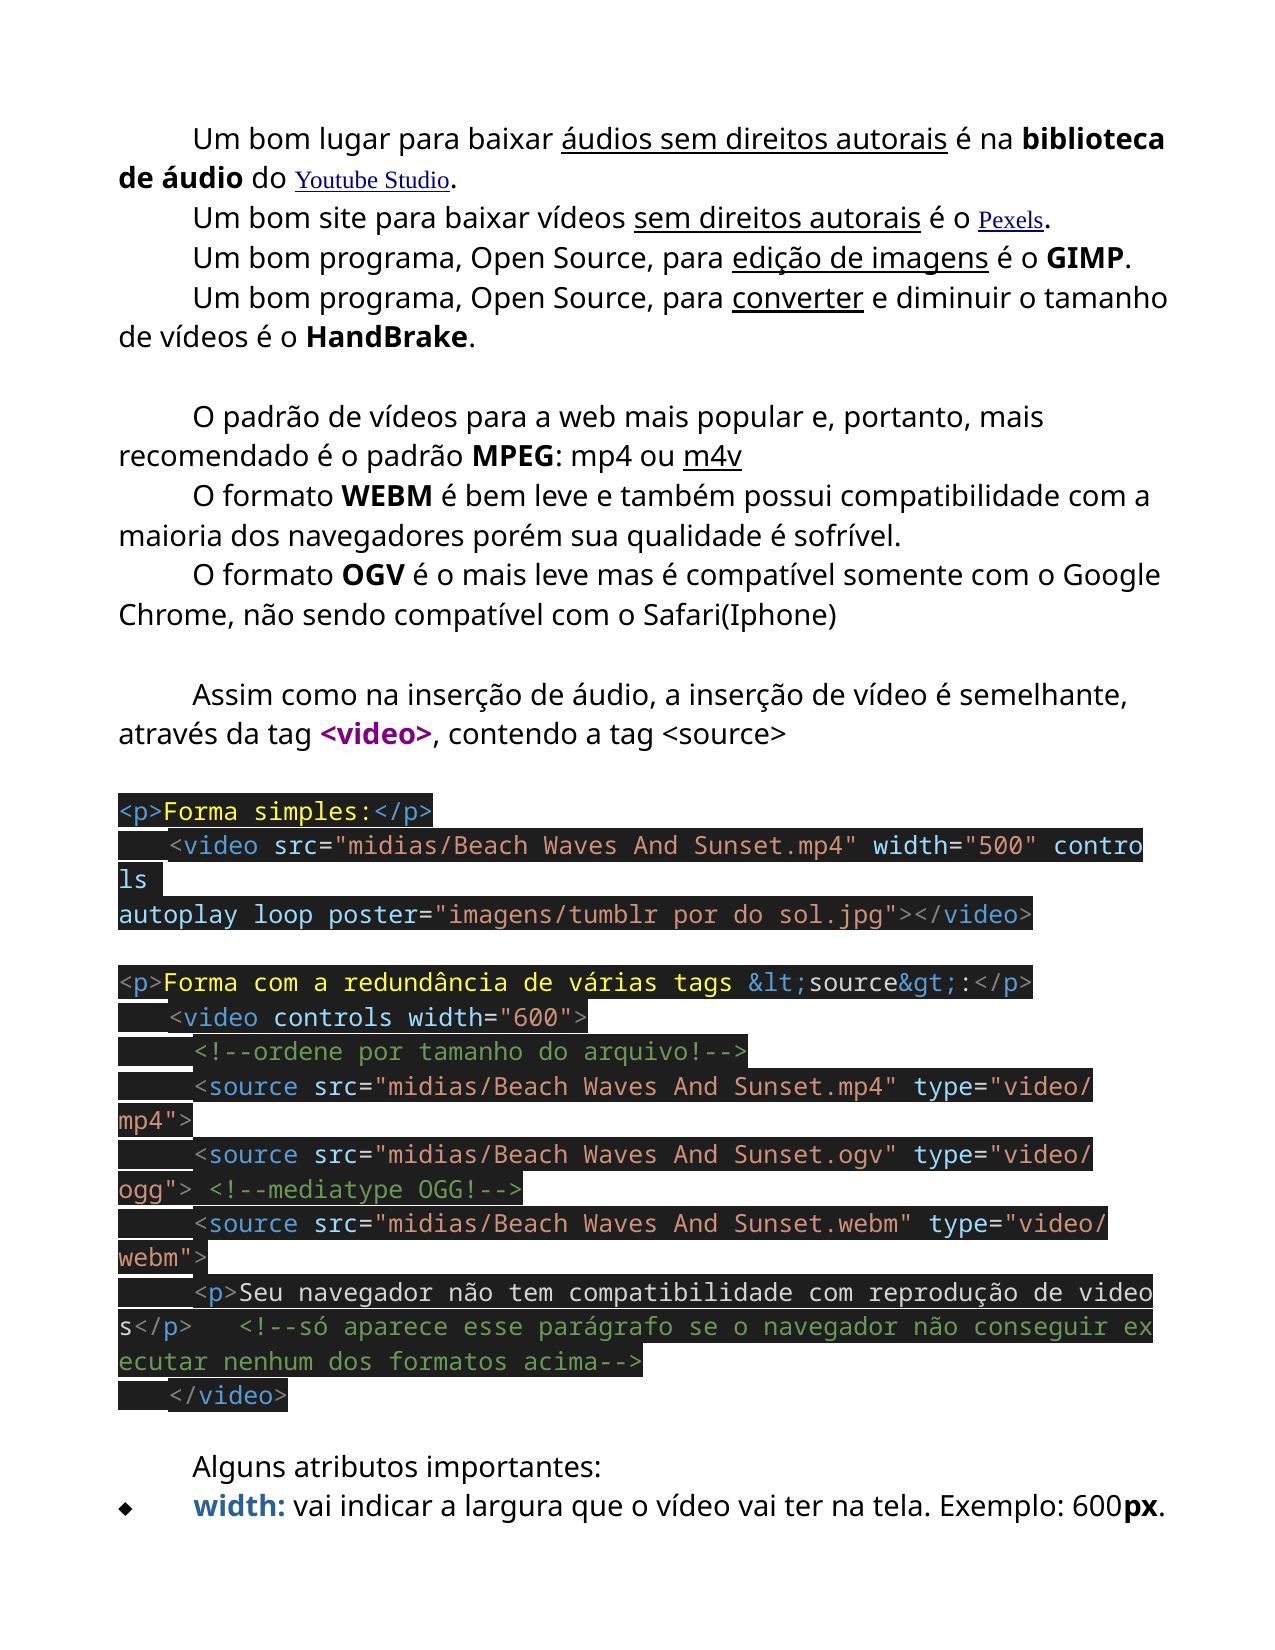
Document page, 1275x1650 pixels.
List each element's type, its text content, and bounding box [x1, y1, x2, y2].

text O padrão de vídeos para a web mais popular e, portanto, mais recomendado é o padrão MPEG: mp4 ou m4v [118, 396, 1198, 475]
text O formato WEBM é bem leve e também possui compatibilidade com a maioria dos navegadores porém sua qualidade é sofrível. [118, 475, 1198, 555]
text O formato OGV é o mais leve mas é compatível somente com o Google Chrome, não sendo compatível com o Safari(Iphone) [118, 555, 1198, 634]
list width: vai indicar a largura que o vídeo vai ter na tela. Exemplo: 600px. [118, 1486, 1198, 1525]
text Um bom programa, Open Source, para converter e diminuir o tamanho de vídeos é o HandBrake. [118, 277, 1198, 356]
text <p>Seu navegador não tem compatibilidade com reprodução de videos</p> <!--só aparece esse parágrafo se o navegador não conseguir executar nenhum dos formatos acima--> [118, 1274, 1157, 1377]
text <!--ordene por tamanho do arquivo!--> [118, 1033, 1157, 1068]
text <p>Forma com a redundância de várias tags &lt;source&gt;:</p> [118, 965, 1157, 999]
text <source src="midias/Beach Waves And Sunset.mp4" type="video/mp4"> [118, 1068, 1157, 1137]
text </video> [118, 1377, 1157, 1412]
text <source src="midias/Beach Waves And Sunset.ogv" type="video/ogg"> <!--mediatype OGG!--> [118, 1137, 1157, 1205]
text <video controls width="600"> [118, 999, 1157, 1033]
text autoplay loop poster="imagens/tumblr por do sol.jpg"></video> [118, 896, 1157, 930]
text <p>Forma simples:</p> [118, 793, 1198, 827]
text Assim como na inserção de áudio, a inserção de vídeo é semelhante, através da tag <video>, contendo a tag <source> [118, 674, 1198, 753]
text <source src="midias/Beach Waves And Sunset.webm" type="video/webm"> [118, 1205, 1157, 1274]
text Alguns atributos importantes: [118, 1446, 1198, 1486]
text Um bom site para baixar vídeos sem direitos autorais é o Pexels. [118, 197, 1198, 237]
text Um bom lugar para baixar áudios sem direitos autorais é na biblioteca de áudio do Youtube Studio. [118, 118, 1198, 197]
text Um bom programa, Open Source, para edição de imagens é o GIMP. [118, 237, 1198, 277]
text <video src="midias/Beach Waves And Sunset.mp4" width="500" controls [118, 827, 1157, 896]
